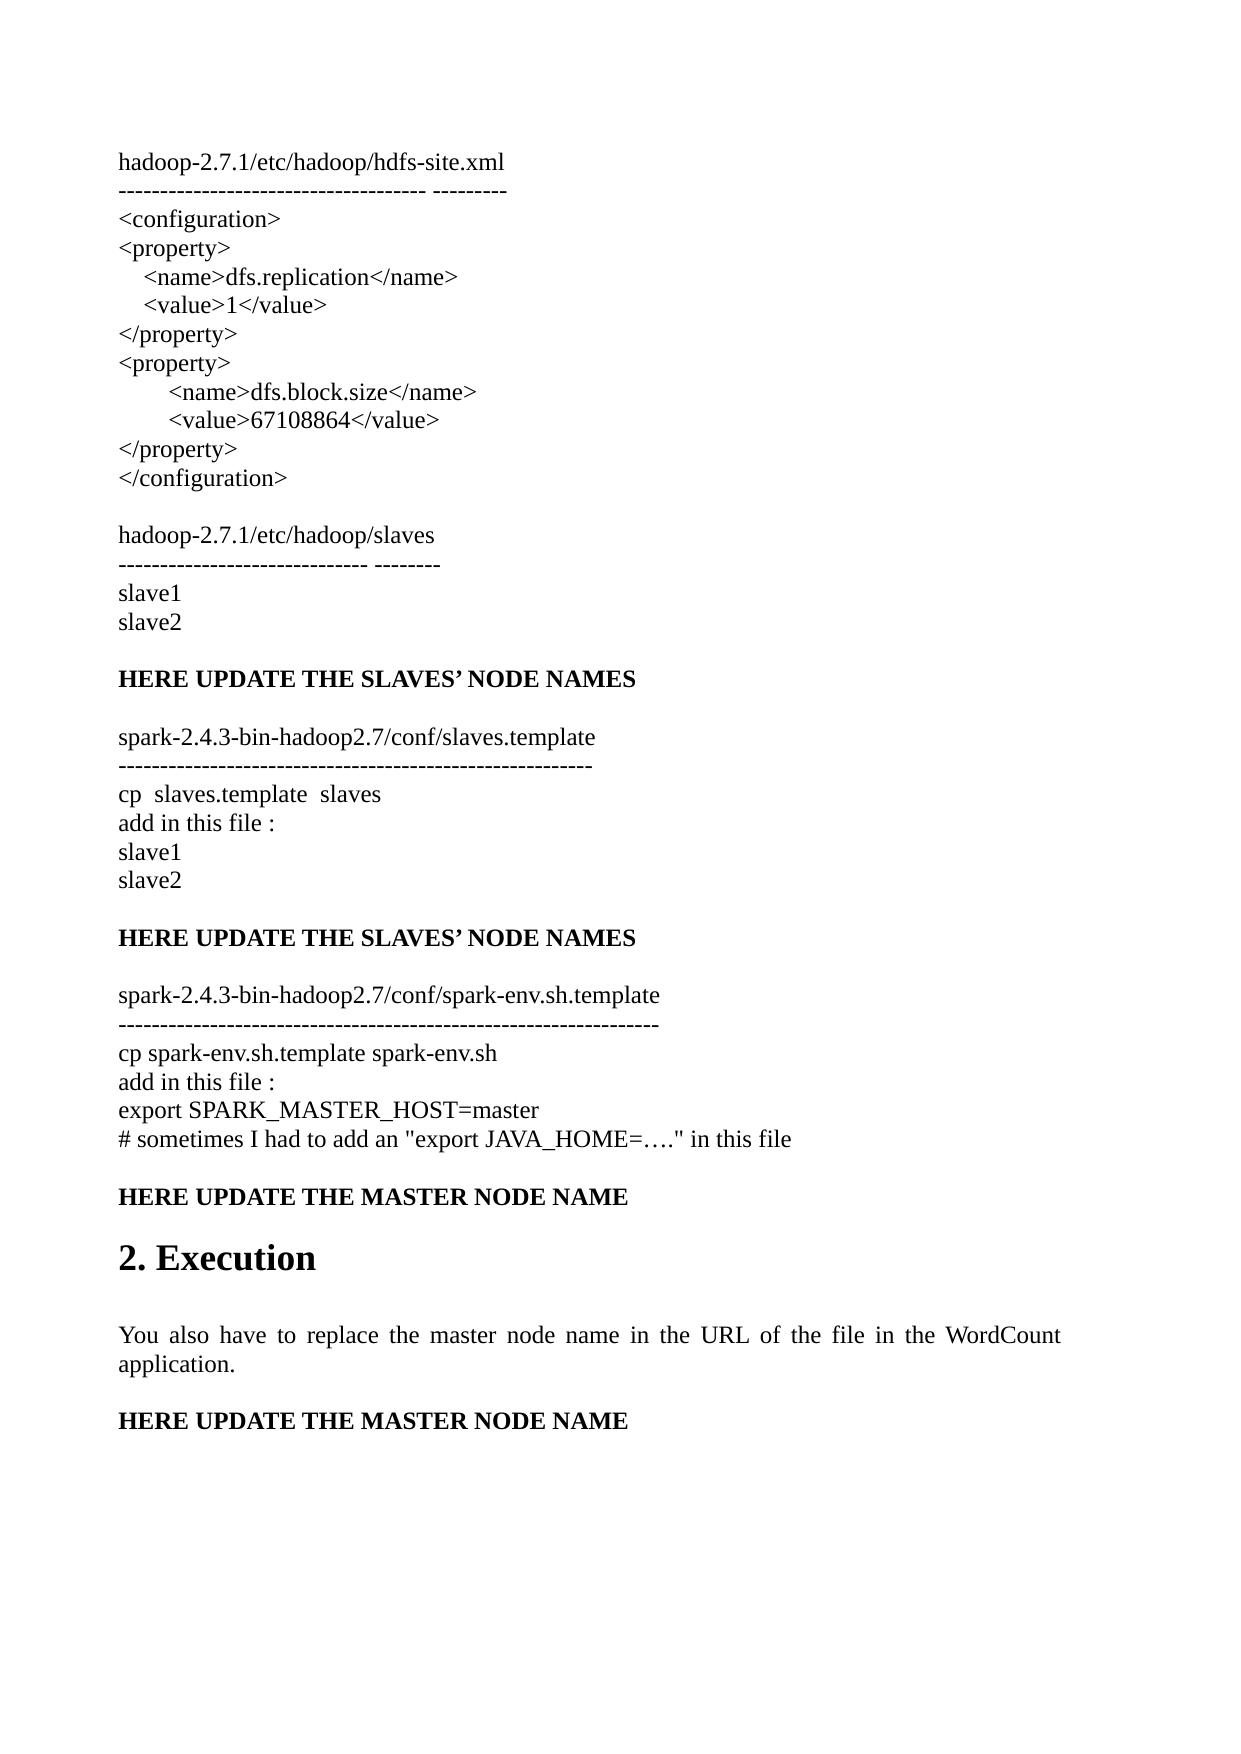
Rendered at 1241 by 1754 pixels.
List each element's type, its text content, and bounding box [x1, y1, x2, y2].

text add in this file : [118, 808, 1122, 837]
text cp spark-env.sh.template spark-env.sh [118, 1038, 1122, 1067]
text ----------------------------------------------------------------- [118, 1009, 1122, 1038]
text slave1 [118, 837, 1122, 866]
text <value>67108864</value> [118, 406, 1122, 434]
subtitle 2. Execution [118, 1236, 1122, 1279]
text <configuration> [118, 204, 1122, 233]
text <property> [118, 348, 1122, 377]
text </property> [118, 319, 1122, 348]
text ------------------------------------- --------- [118, 176, 1122, 204]
text # sometimes I had to add an "export JAVA_HOME=…." in this file [118, 1124, 1122, 1153]
text HERE UPDATE THE MASTER NODE NAME [118, 1182, 1122, 1211]
text HERE UPDATE THE SLAVES’ NODE NAMES [118, 664, 1122, 693]
text hadoop-2.7.1/etc/hadoop/slaves [118, 521, 1122, 549]
text </configuration> [118, 463, 1122, 492]
text cp slaves.template slaves [118, 779, 1122, 808]
text You also have to replace the master node name in the URL of the file in the WordCount application. [118, 1320, 1063, 1377]
text spark-2.4.3-bin-hadoop2.7/conf/spark-env.sh.template [118, 981, 1122, 1009]
text add in this file : [118, 1067, 1122, 1096]
text <property> [118, 233, 1122, 262]
text slave2 [118, 866, 1122, 894]
text <name>dfs.replication</name> [118, 262, 1122, 291]
text slave2 [118, 607, 1122, 636]
text hadoop-2.7.1/etc/hadoop/hdfs-site.xml [118, 118, 1122, 176]
text </property> [118, 434, 1122, 463]
text <name>dfs.block.size</name> [118, 377, 1122, 406]
text HERE UPDATE THE MASTER NODE NAME [118, 1406, 1122, 1435]
text slave1 [118, 578, 1122, 607]
text export SPARK_MASTER_HOST=master [118, 1096, 1122, 1124]
text spark-2.4.3-bin-hadoop2.7/conf/slaves.template [118, 722, 1122, 751]
text <value>1</value> [118, 291, 1122, 319]
text HERE UPDATE THE SLAVES’ NODE NAMES [118, 923, 1122, 952]
text ------------------------------ -------- [118, 549, 1122, 578]
text --------------------------------------------------------- [118, 751, 1122, 779]
